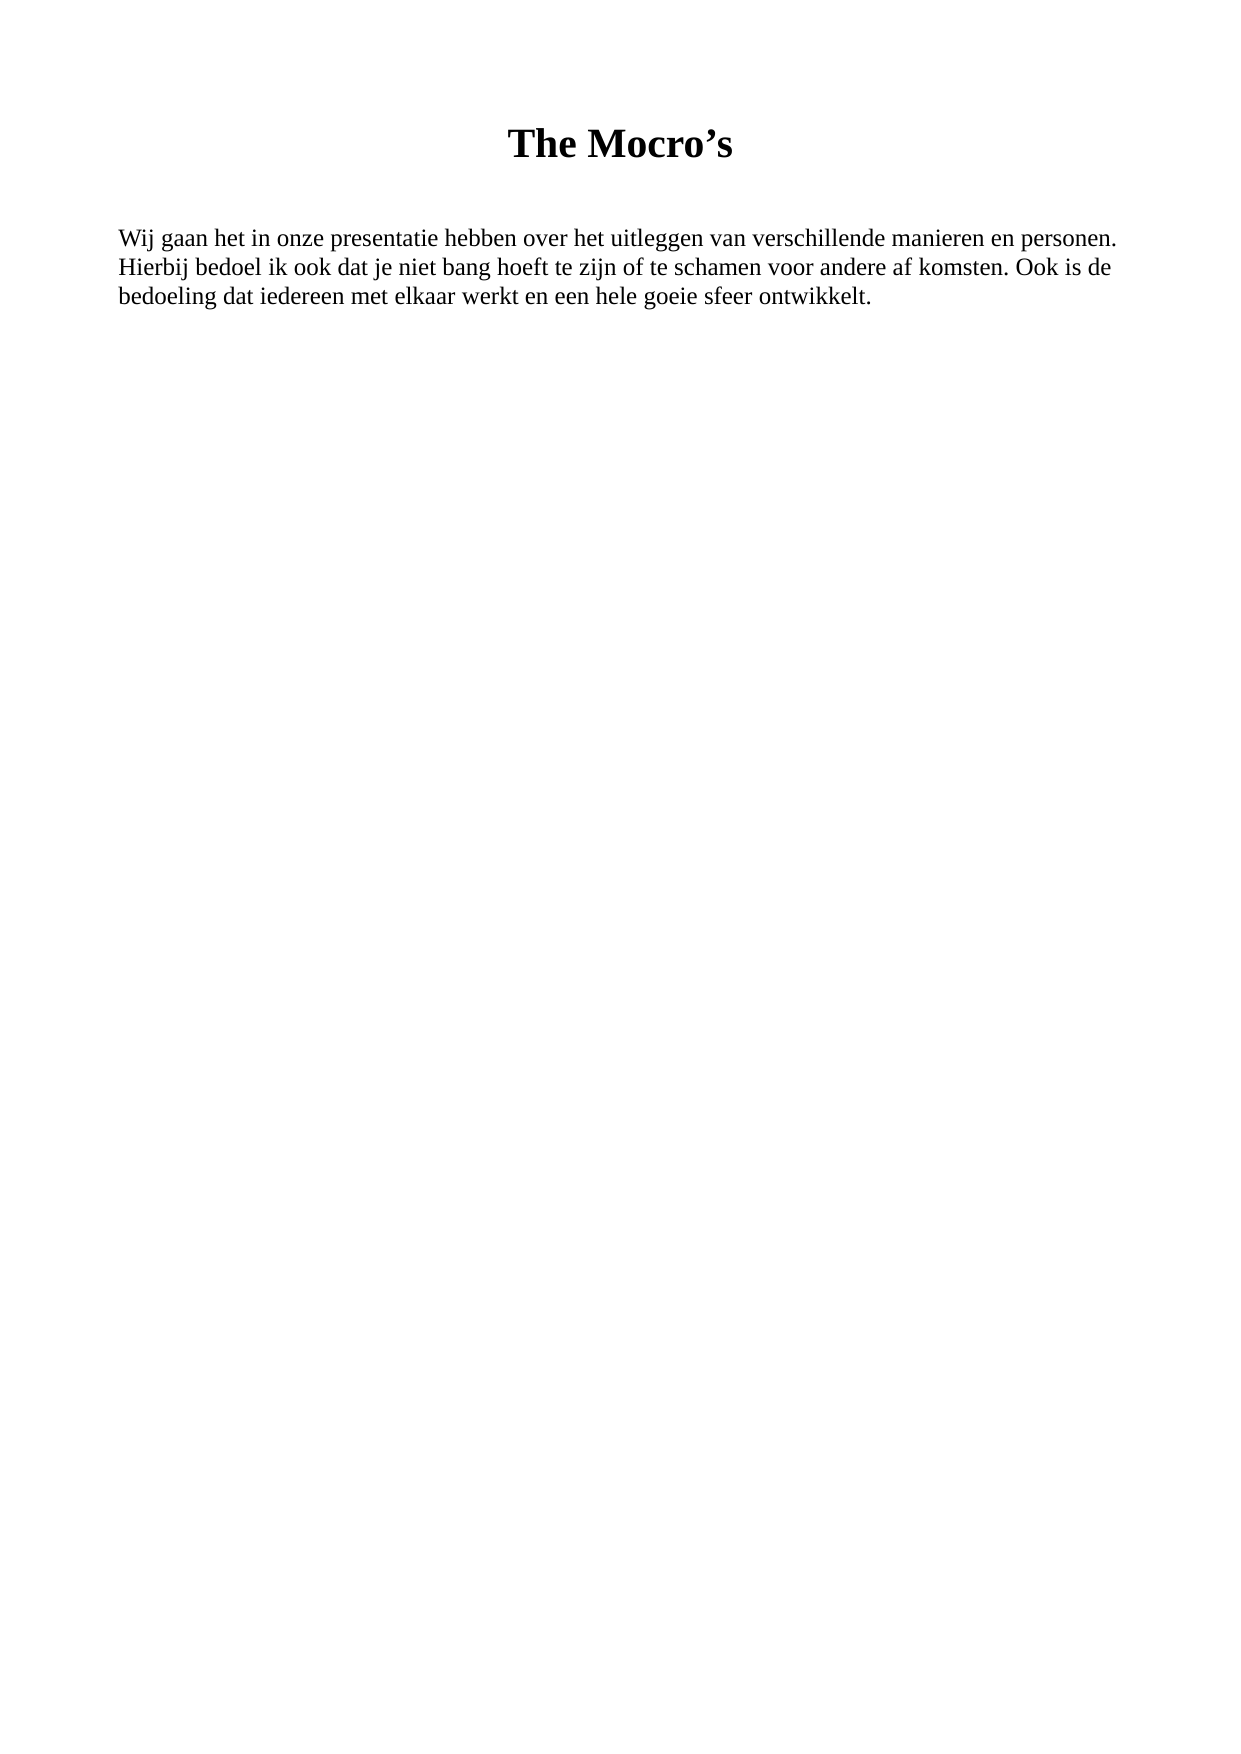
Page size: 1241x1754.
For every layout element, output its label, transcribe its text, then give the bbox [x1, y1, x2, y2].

text Wij gaan het in onze presentatie hebben over het uitleggen van verschillende manieren en personen. Hierbij bedoel ik ook dat je niet bang hoeft te zijn of te schamen voor andere af komsten. Ook is de bedoeling dat iedereen met elkaar werkt en een hele goeie sfeer ontwikkelt. [118, 223, 1122, 310]
text The Mocro’s [118, 118, 1122, 166]
